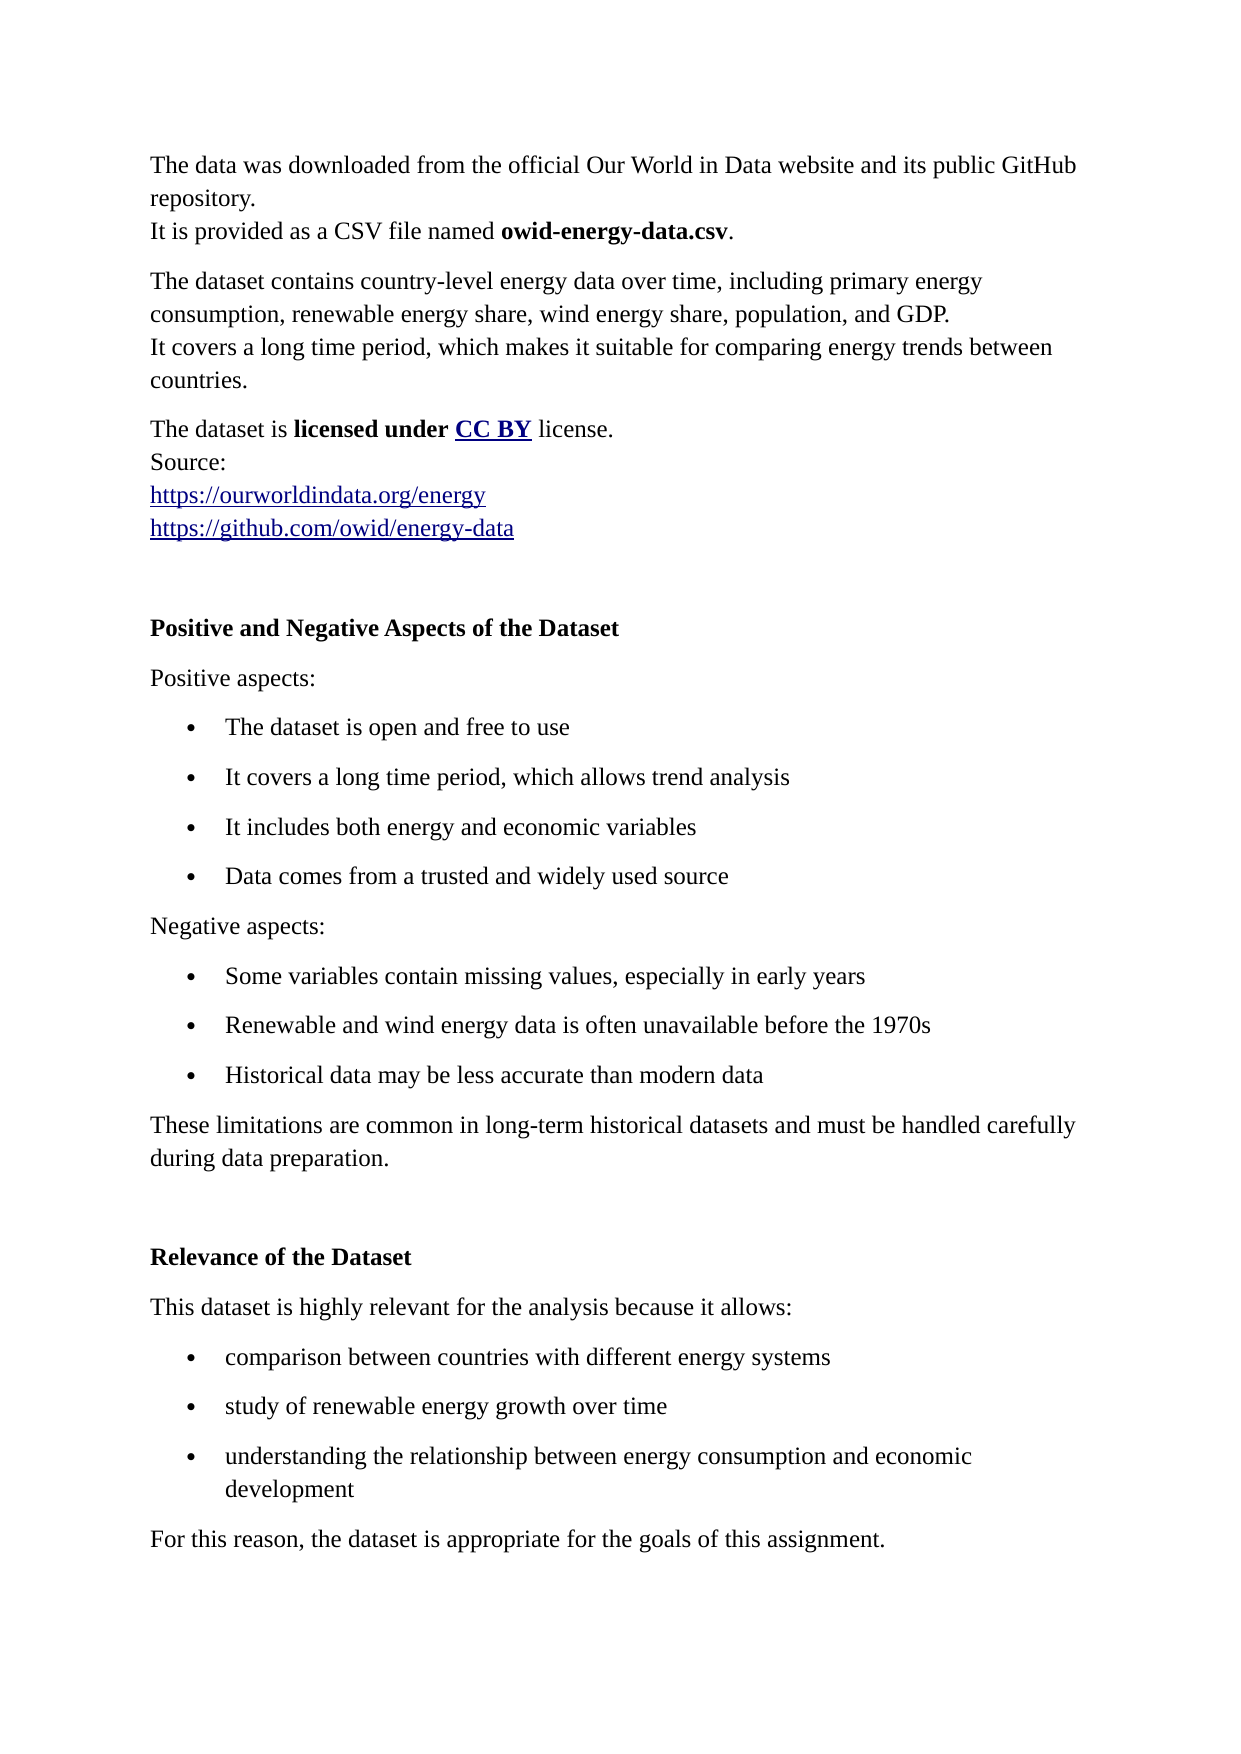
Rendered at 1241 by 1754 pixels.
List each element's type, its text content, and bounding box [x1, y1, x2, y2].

list Renewable and wind energy data is often unavailable before the 1970s [187, 1010, 1090, 1039]
list comparison between countries with different energy systems [187, 1342, 1090, 1370]
list The dataset is open and free to use [187, 712, 1090, 741]
text The data was downloaded from the official Our World in Data website and its public GitHub repository. It is provided as a CSV file named owid-energy-data.csv. [150, 150, 1090, 245]
list Data comes from a trusted and widely used source [187, 861, 1090, 890]
text These limitations are common in long-term historical datasets and must be handled carefully during data preparation. [150, 1110, 1090, 1172]
text For this reason, the dataset is appropriate for the goals of this assignment. [150, 1524, 1090, 1552]
list Some variables contain missing values, especially in early years [187, 961, 1090, 989]
text This dataset is highly relevant for the analysis because it allows: [150, 1292, 1090, 1321]
text Positive and Negative Aspects of the Dataset [150, 613, 1090, 642]
text Positive aspects: [150, 663, 1090, 691]
text The dataset contains country-level energy data over time, including primary energy consumption, renewable energy share, wind energy share, population, and GDP. It covers a long time period, which makes it suitable for comparing energy trends between countries. [150, 266, 1090, 393]
list understanding the relationship between energy consumption and economic development [187, 1441, 1090, 1503]
text Negative aspects: [150, 911, 1090, 940]
text The dataset is licensed under CC BY license. Source: https://ourworldindata.org/energy https://github.com/owid/energy-data [150, 414, 1090, 542]
text Relevance of the Dataset [150, 1242, 1090, 1271]
list It covers a long time period, which allows trend analysis [187, 762, 1090, 791]
list study of renewable energy growth over time [187, 1391, 1090, 1420]
list It includes both energy and economic variables [187, 812, 1090, 840]
list Historical data may be less accurate than modern data [187, 1060, 1090, 1089]
